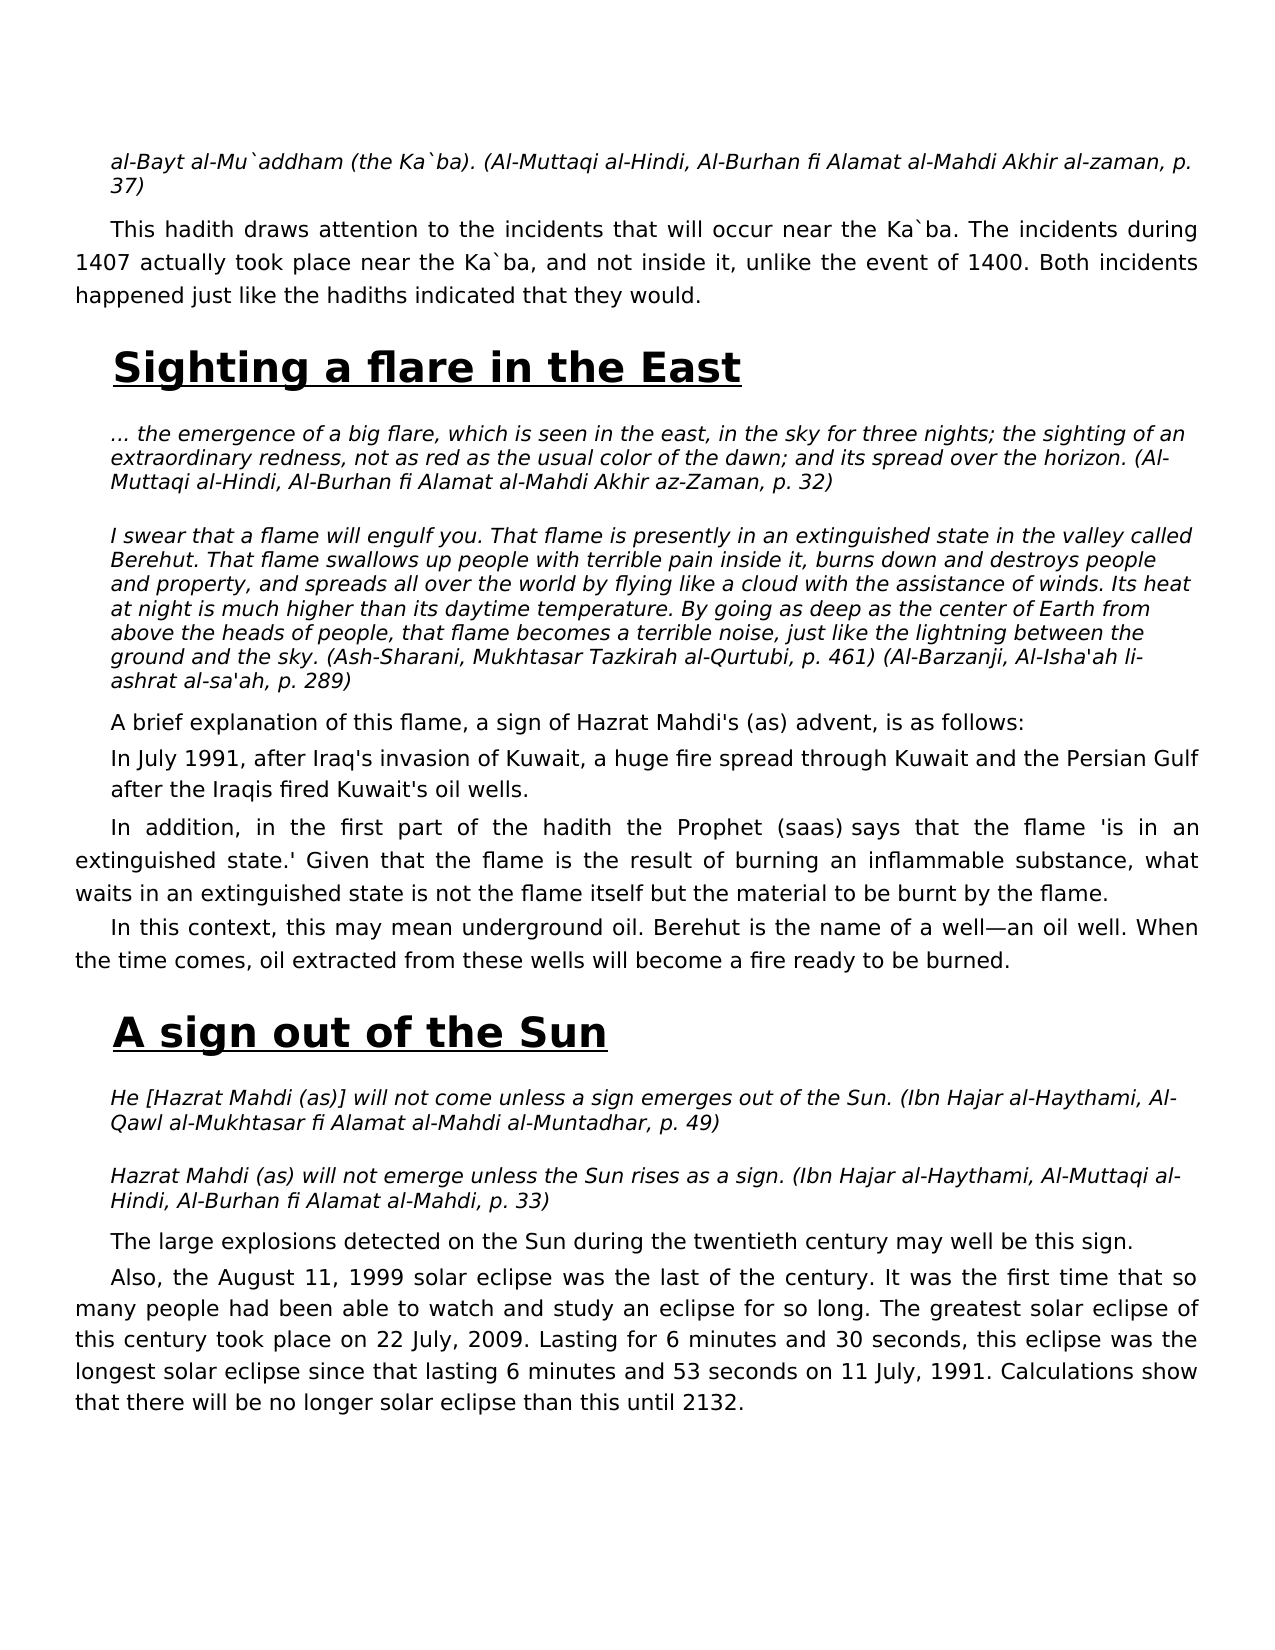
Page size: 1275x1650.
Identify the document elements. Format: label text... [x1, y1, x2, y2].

text In addition, in the first part of the hadith the Prophet (saas) says that the flame 'is in an extinguished state.' Given that the flame is the result of burning an inflammable substance, what waits in an extinguished state is not the flame itself but the material to be burnt by the flame. [75, 808, 1200, 908]
text al-Bayt al-Mu`addham (the Ka`ba). (Al-Muttaqi al-Hindi, Al-Burhan fi Alamat al-Mahdi Akhir al-zaman, p. 37) [110, 150, 1200, 198]
text Also, the August 11, 1999 solar eclipse was the last of the century. It was the first time that so many people had been able to watch and study an eclipse for so long. The greatest solar eclipse of this century took place on 22 July, 2009. Lasting for 6 minutes and 30 seconds, this eclipse was the longest solar eclipse since that lasting 6 minutes and 53 seconds on 11 July, 1991. Calculations show that there will be no longer solar eclipse than this until 2132. [75, 1260, 1200, 1417]
text The large explosions detected on the Sun during the twentieth century may well be this sign. [110, 1225, 1200, 1256]
text In this context, this may mean underground oil. Berehut is the name of a well—an oil well. When the time comes, oil extracted from these wells will become a fire ready to be burned. [75, 908, 1200, 975]
text He [Hazrat Mahdi (as)] will not come unless a sign emerges out of the Sun. (Ibn Hajar al-Haythami, Al-Qawl al-Mukhtasar fi Alamat al-Mahdi al-Muntadhar, p. 49) [110, 1086, 1200, 1135]
text I swear that a flame will engulf you. That flame is presently in an extinguished state in the valley called Berehut. That flame swallows up people with terrible pain inside it, burns down and destroys people and property, and spreads all over the world by flying like a cloud with the assistance of winds. Its heat at night is much higher than its daytime temperature. By going as deep as the center of Earth from above the heads of people, that flame becomes a terrible noise, just like the lightning between the ground and the sky. (Ash-Sharani, Mukhtasar Tazkirah al-Qurtubi, p. 461) (Al-Barzanji, Al-Isha'ah li-ashrat al-sa'ah, p. 289) [110, 524, 1200, 694]
text In July 1991, after Iraq's invasion of Kuwait, a huge fire spread through Kuwait and the Persian Gulf after the Iraqis fired Kuwait's oil wells. [110, 741, 1200, 804]
subtitle Sighting a flare in the East [112, 344, 1200, 392]
text A brief explanation of this flame, a sign of Hazrat Mahdi's (as) advent, is as follows: [110, 706, 1200, 737]
text Hazrat Mahdi (as) will not emerge unless the Sun rises as a sign. (Ibn Hajar al-Haythami, Al-Muttaqi al-Hindi, Al-Burhan fi Alamat al-Mahdi, p. 33) [110, 1164, 1200, 1213]
subtitle A sign out of the Sun [112, 1008, 1200, 1057]
text This hadith draws attention to the incidents that will occur near the Ka`ba. The incidents during 1407 actually took place near the Ka`ba, and not inside it, unlike the event of 1400. Both incidents happened just like the hadiths indicated that they would. [75, 210, 1200, 310]
text ... the emergence of a big flare, which is seen in the east, in the sky for three nights; the sighting of an extraordinary redness, not as red as the usual color of the dawn; and its spread over the horizon. (Al-Muttaqi al-Hindi, Al-Burhan fi Alamat al-Mahdi Akhir az-Zaman, p. 32) [110, 422, 1200, 494]
